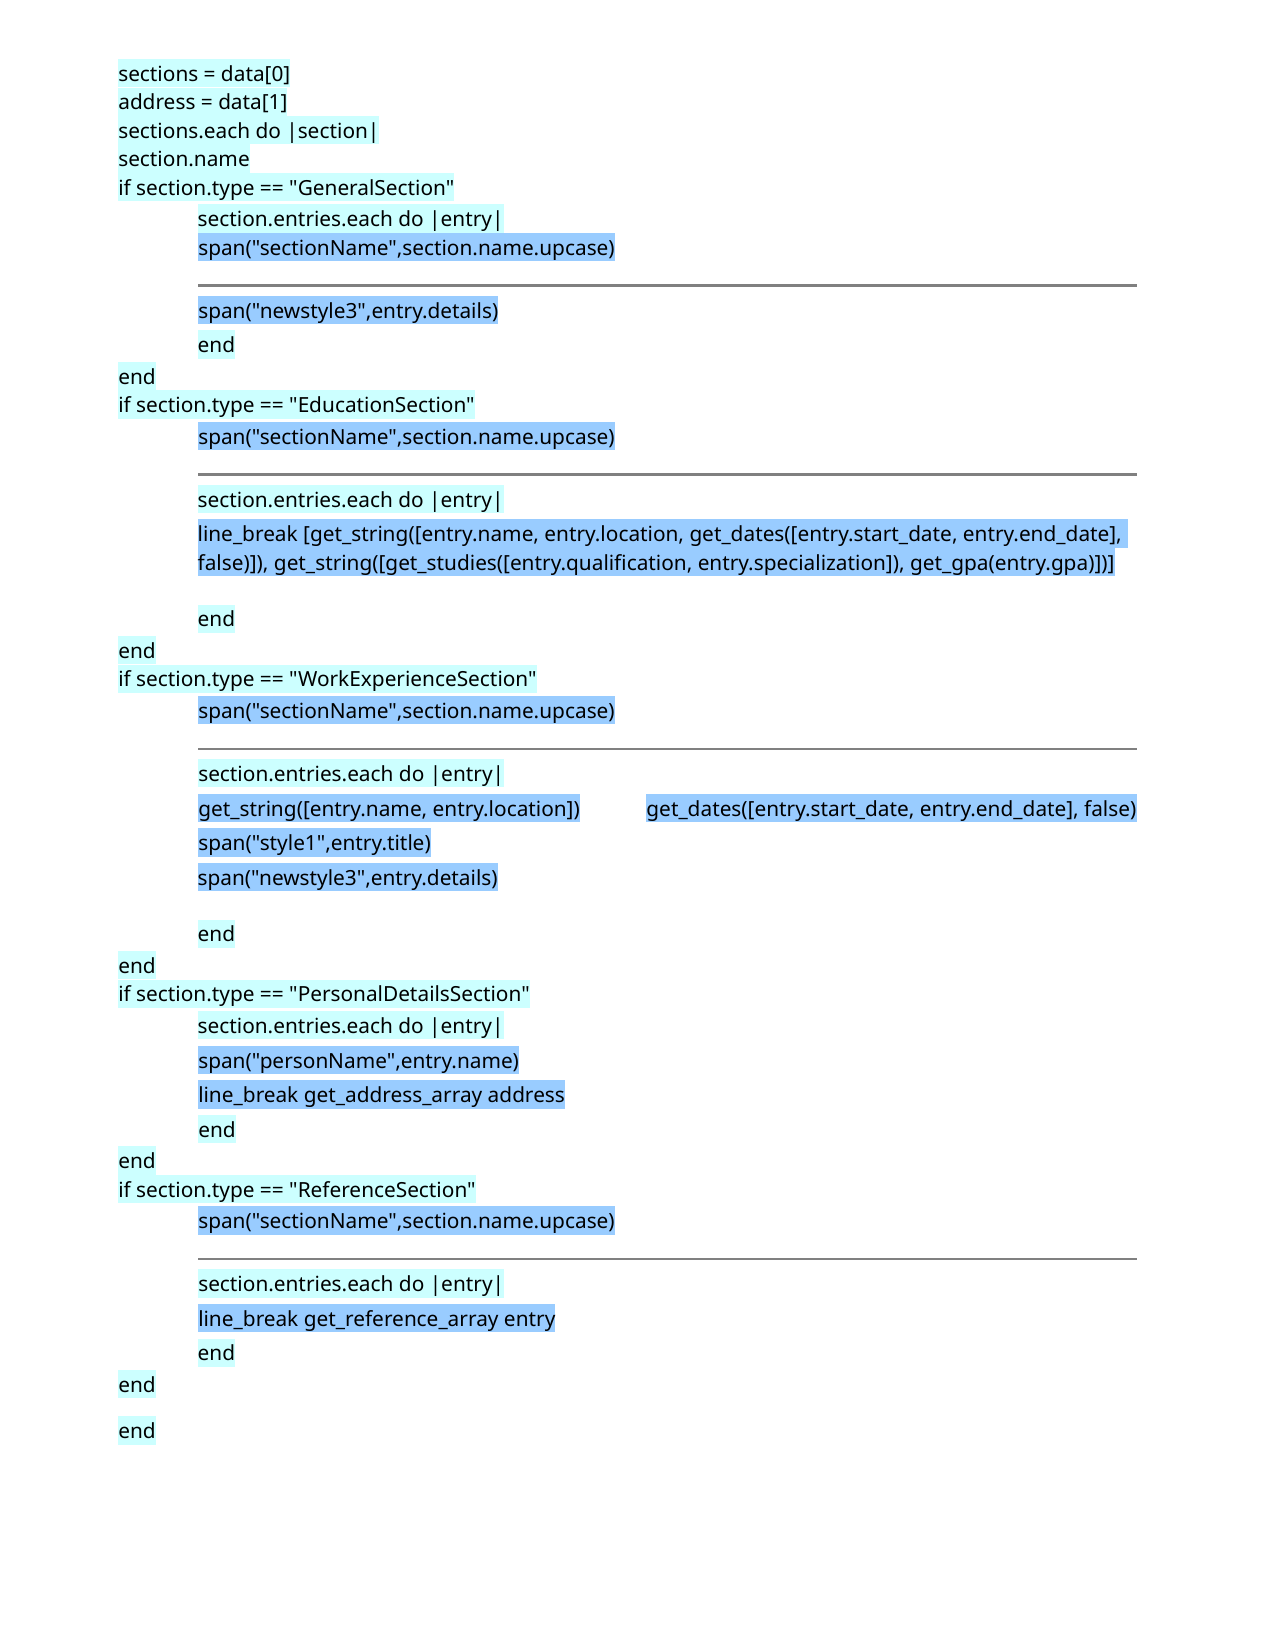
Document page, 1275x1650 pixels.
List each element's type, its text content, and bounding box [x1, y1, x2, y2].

text end [156, 951, 1216, 979]
text if section.type == "ReferenceSection" [476, 1175, 1216, 1203]
table_cell get_dates([entry.start_date, entry.end_date], false) [619, 792, 1139, 825]
table_cell span("style1",entry.title) [195, 826, 1139, 860]
text if section.type == "PersonalDetailsSection" [118, 979, 1216, 1008]
text if section.type == "GeneralSection" [454, 173, 1216, 201]
table_cell [195, 1239, 1139, 1266]
table_cell line_break get_address_array address [195, 1078, 1139, 1112]
table_cell get_string([entry.name, entry.location]) [195, 792, 618, 825]
table_cell end [195, 917, 1139, 951]
table_cell [195, 265, 1139, 293]
table_header span("sectionName",section.name.upcase) [195, 420, 1139, 453]
table_header section.entries.each do |entry| [195, 1009, 1139, 1043]
table_header section.entries.each do |entry| span("sectionName",section.name.upcase) [195, 202, 1139, 264]
table_cell end [195, 1336, 1139, 1370]
table_cell section.entries.each do |entry| [195, 1267, 1139, 1301]
text end [156, 1146, 1216, 1175]
text end [156, 1416, 1216, 1445]
text end [156, 1370, 1216, 1398]
table_cell span("newstyle3",entry.details) [195, 861, 1139, 916]
table_header span("sectionName",section.name.upcase) [195, 1204, 1139, 1238]
table_cell span("personName",entry.name) [195, 1044, 1139, 1077]
table_cell end [195, 602, 1139, 636]
table_header span("sectionName",section.name.upcase) [195, 694, 1139, 728]
table_cell span("newstyle3",entry.details) [195, 294, 1139, 327]
table_cell end [195, 1113, 1139, 1146]
table_cell end [195, 328, 1139, 362]
table_cell [195, 729, 1139, 756]
table_cell section.entries.each do |entry| [195, 757, 1139, 791]
table_cell line_break [get_string([entry.name, entry.location, get_dates([entry.start_date, entry.end_date], false)]), get_string([get_studies([entry.qualification, entry.specialization]), get_gpa(entry.gpa)])] [195, 517, 1139, 601]
table_cell line_break get_reference_array entry [195, 1302, 1139, 1335]
text end if section.type == "EducationSection" [156, 362, 1216, 419]
text section.name [250, 144, 1216, 173]
text sections.each do |section| [379, 116, 1216, 144]
text end if section.type == "WorkExperienceSection" [118, 636, 1216, 693]
table_cell [195, 454, 1139, 482]
text sections = data[0] [290, 59, 1216, 87]
text address = data[1] [118, 87, 1216, 116]
table_cell section.entries.each do |entry| [195, 483, 1139, 516]
